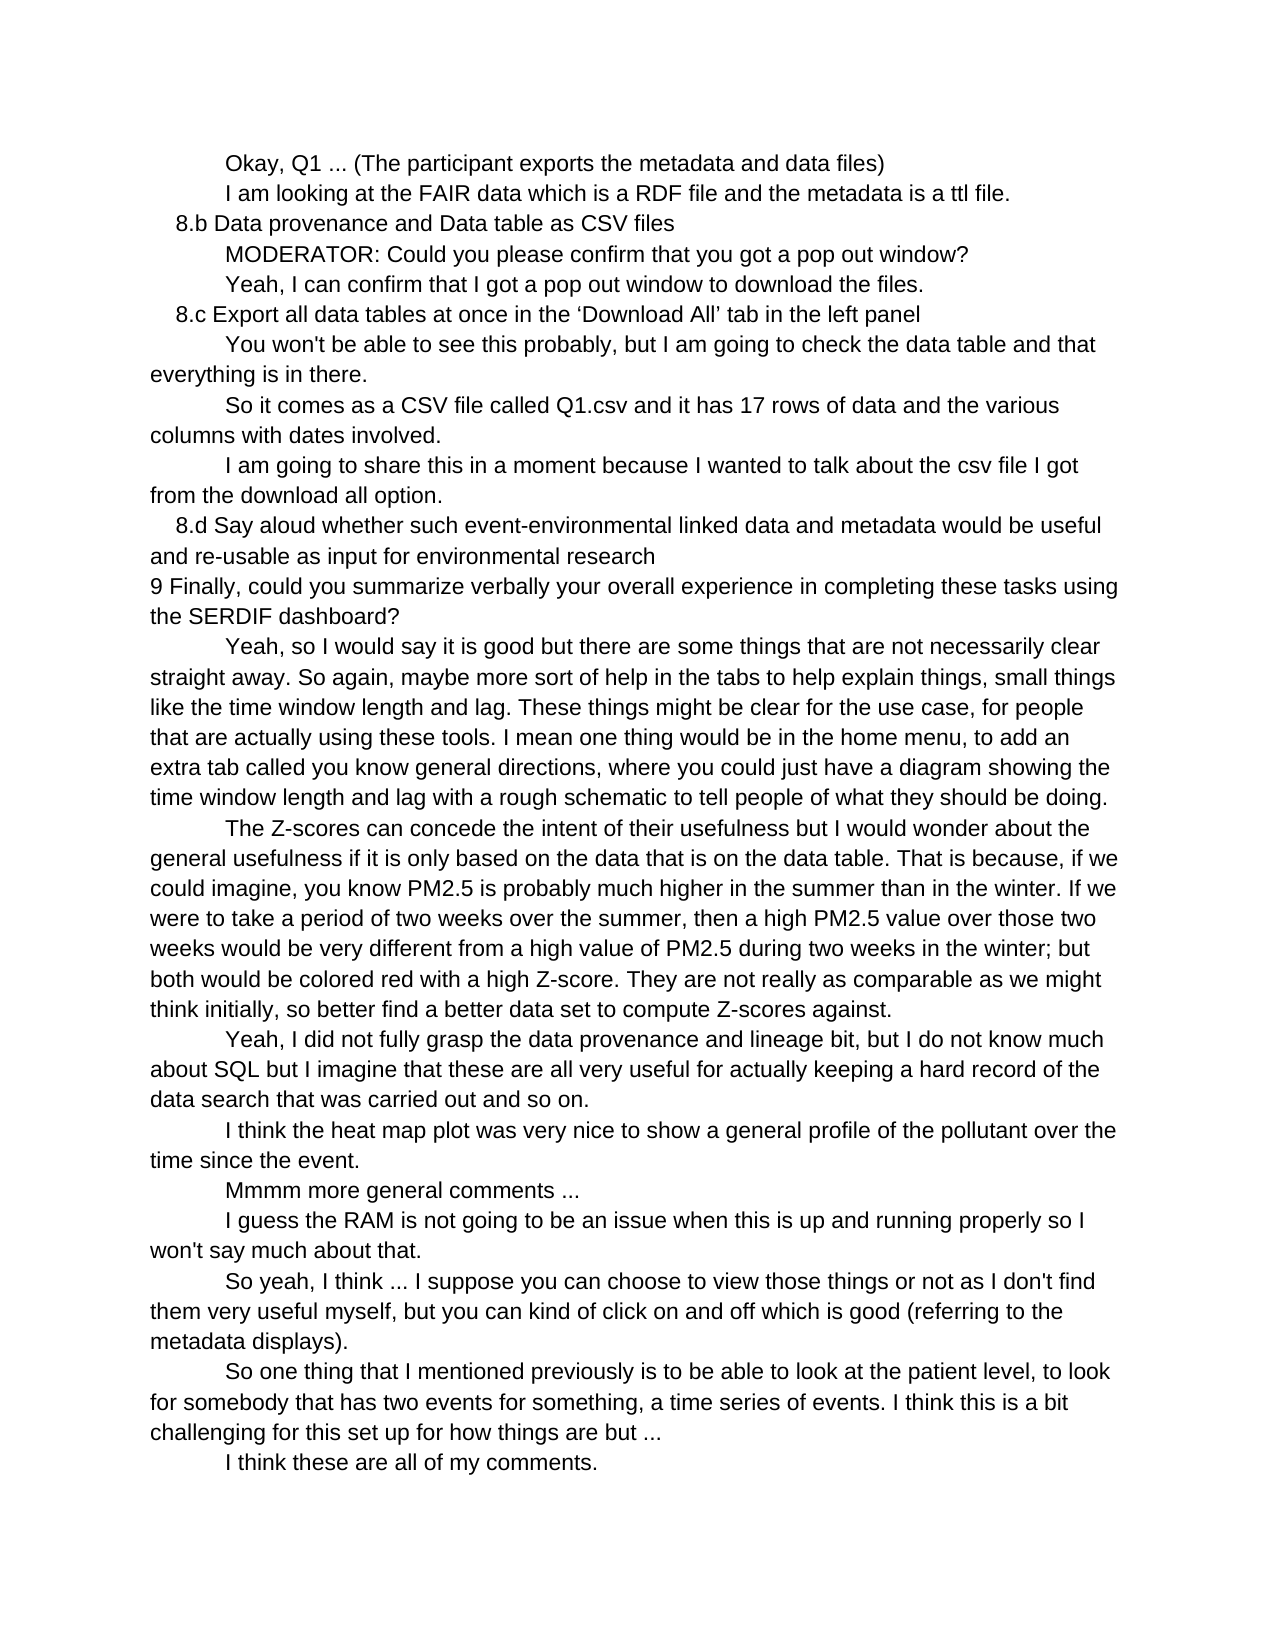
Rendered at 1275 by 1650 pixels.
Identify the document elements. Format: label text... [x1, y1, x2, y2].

text So it comes as a CSV file called Q1.csv and it has 17 rows of data and the various columns with dates involved. [150, 392, 1125, 448]
text The Z-scores can concede the intent of their usefulness but I would wonder about the general usefulness if it is only based on the data that is on the data table. That is because, if we could imagine, you know PM2.5 is probably much higher in the summer than in the winter. If we were to take a period of two weeks over the summer, then a high PM2.5 value over those two weeks would be very different from a high value of PM2.5 during two weeks in the winter; but both would be colored red with a high Z-score. They are not really as comparable as we might think initially, so better find a better data set to compute Z-scores against. [150, 814, 1125, 1022]
text I am going to share this in a moment because I wanted to talk about the csv file I got from the download all option. [150, 452, 1125, 509]
text So one thing that I mentioned previously is to be able to look at the patient level, to look for somebody that has two events for something, a time series of events. I think this is a bit challenging for this set up for how things are but ... [150, 1358, 1125, 1445]
text Yeah, so I would say it is good but there are some things that are not necessarily clear straight away. So again, maybe more sort of help in the tabs to help explain things, small things like the time window length and lag. These things might be clear for the use case, for people that are actually using these tools. I mean one thing would be in the home menu, to add an extra tab called you know general directions, where you could just have a diagram showing the time window length and lag with a rough schematic to tell people of what they should be doing. [150, 633, 1125, 811]
text 8.c Export all data tables at once in the ‘Download All’ tab in the left panel [150, 301, 1125, 327]
text So yeah, I think ... I suppose you can choose to view those things or not as I don't find them very useful myself, but you can kind of click on and off which is good (referring to the metadata displays). [150, 1268, 1125, 1354]
text MODERATOR: Could you please confirm that you got a pop out window? [150, 241, 1125, 267]
text I think the heat map plot was very nice to show a general profile of the pollutant over the time since the event. [150, 1117, 1125, 1173]
text You won't be able to see this probably, but I am going to check the data table and that everything is in there. [150, 331, 1125, 388]
text 9 Finally, could you summarize verbally your overall experience in completing these tasks using the SERDIF dashboard? [150, 573, 1125, 629]
text Okay, Q1 ... (The participant exports the metadata and data files) [150, 150, 1125, 176]
text I am looking at the FAIR data which is a RDF file and the metadata is a ttl file. [150, 180, 1125, 207]
text 8.d Say aloud whether such event-environmental linked data and metadata would be useful and re-usable as input for environmental research [150, 512, 1125, 569]
text Mmmm more general comments ... [150, 1177, 1125, 1203]
text 8.b Data provenance and Data table as CSV files [150, 210, 1125, 237]
text I think these are all of my comments. [150, 1449, 1125, 1475]
text I guess the RAM is not going to be an issue when this is up and running properly so I won't say much about that. [150, 1207, 1125, 1264]
text Yeah, I can confirm that I got a pop out window to download the files. [150, 271, 1125, 297]
text Yeah, I did not fully grasp the data provenance and lineage bit, but I do not know much about SQL but I imagine that these are all very useful for actually keeping a hard record of the data search that was carried out and so on. [150, 1026, 1125, 1113]
